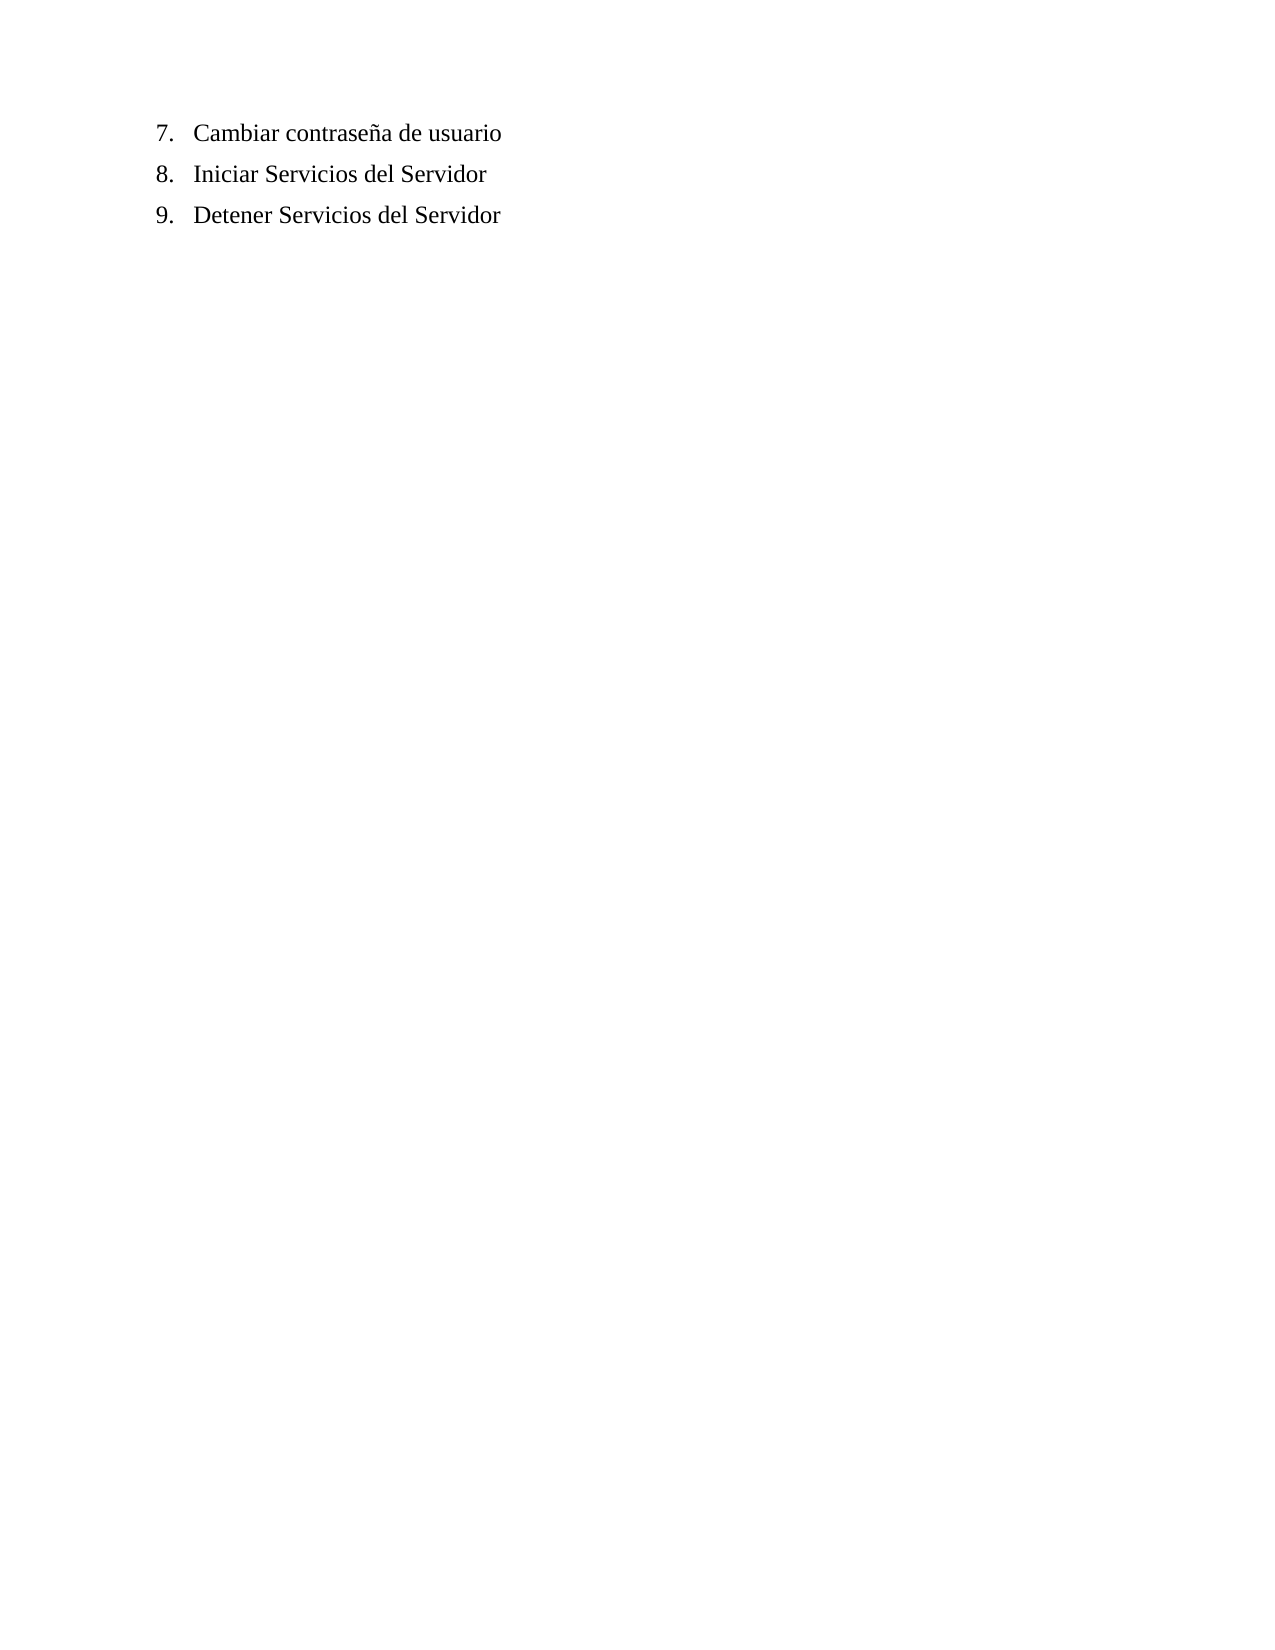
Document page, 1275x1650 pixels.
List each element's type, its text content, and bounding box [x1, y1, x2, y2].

list Iniciar Servicios del Servidor [156, 159, 1157, 188]
list Cambiar contraseña de usuario [156, 118, 1157, 147]
list Detener Servicios del Servidor [156, 201, 1157, 229]
